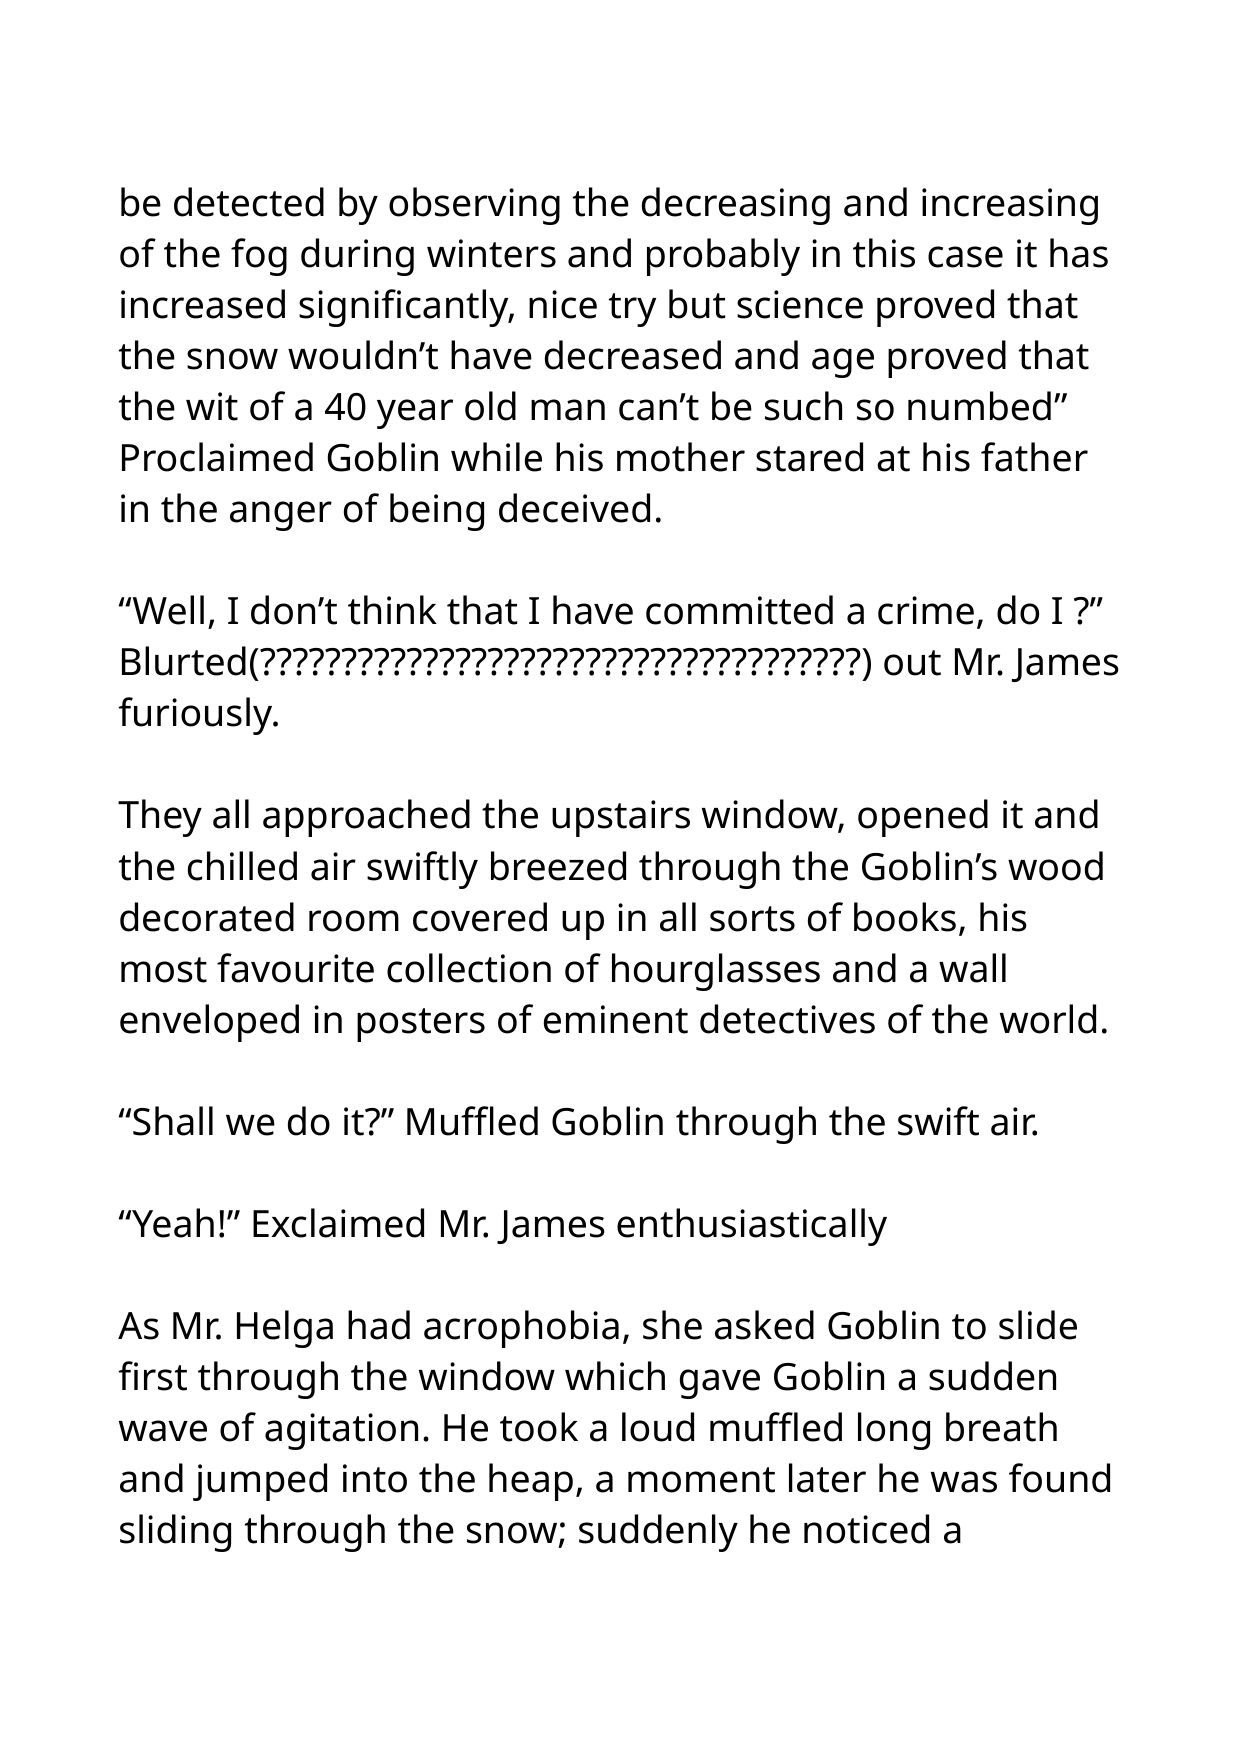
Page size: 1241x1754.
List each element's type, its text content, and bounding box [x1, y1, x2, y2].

text As Mr. Helga had acrophobia, she asked Goblin to slide first through the window which gave Goblin a sudden wave of agitation. He took a loud muffled long breath and jumped into the heap, a moment later he was found sliding through the snow; suddenly he noticed a [118, 1299, 1122, 1554]
text “Shall we do it?” Muffled Goblin through the swift air. [118, 1095, 1122, 1146]
text “Well, I don’t think that I have committed a crime, do I ?” Blurted(?????????????????????????????????????) out Mr. James furiously. [118, 585, 1122, 738]
text They all approached the upstairs window, opened it and the chilled air swiftly breezed through the Goblin’s wood decorated room covered up in all sorts of books, his most favourite collection of hourglasses and a wall enveloped in posters of eminent detectives of the world. [118, 789, 1122, 1044]
text be detected by observing the decreasing and increasing of the fog during winters and probably in this case it has increased significantly, nice try but science proved that the snow wouldn’t have decreased and age proved that the wit of a 40 year old man can’t be such so numbed” Proclaimed Goblin while his mother stared at his father in the anger of being deceived. [118, 176, 1122, 534]
text “Yeah!” Exclaimed Mr. James enthusiastically [118, 1197, 1122, 1248]
